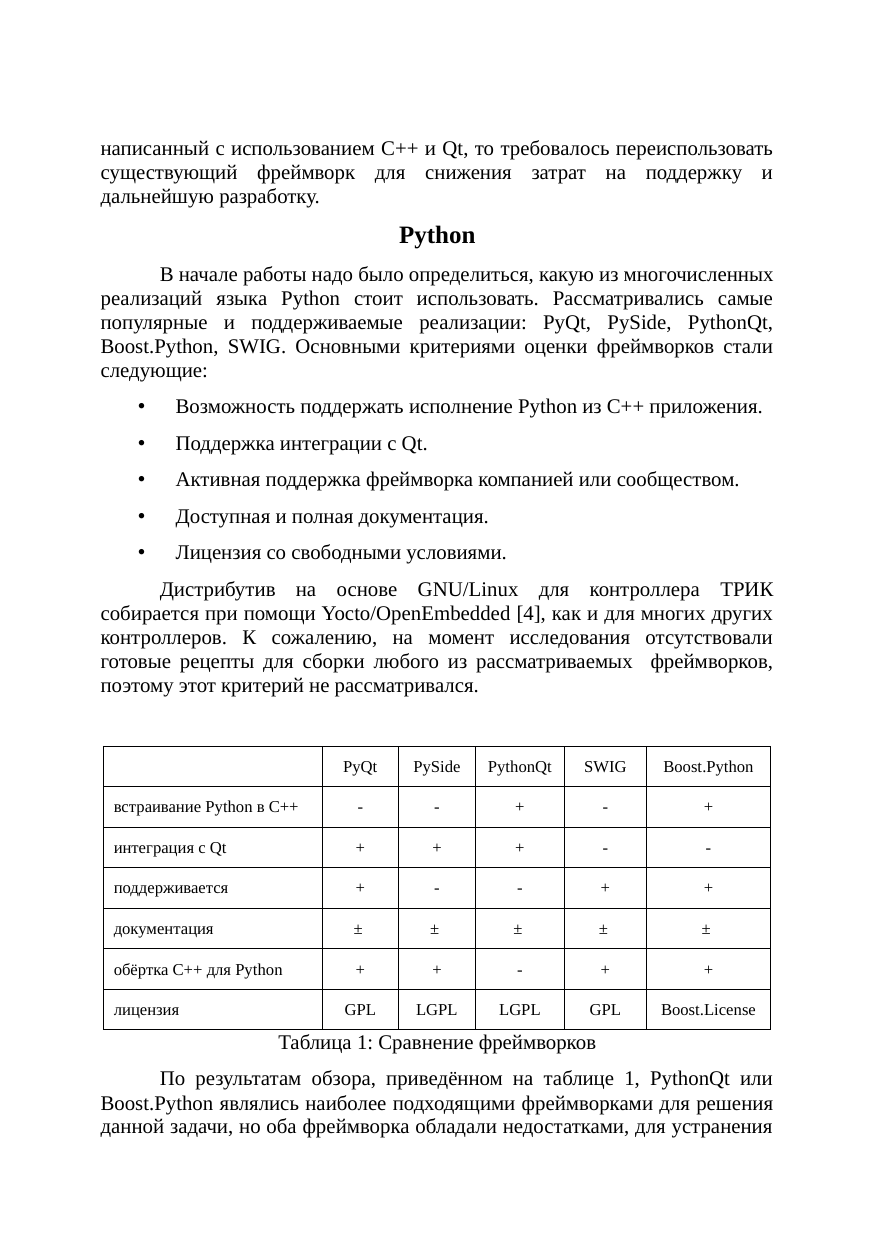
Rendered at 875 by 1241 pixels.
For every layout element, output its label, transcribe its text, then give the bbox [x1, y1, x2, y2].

table_cell + [323, 828, 398, 867]
text В начале работы надо было определиться, какую из многочисленных реализаций языка Python стоит использовать. Рассматривались самые популярные и поддерживаемые реализации: PyQt, PySide, PythonQt, Boost.Python, SWIG. Основными критериями оценки фреймворков стали следующие: [100, 262, 774, 382]
table_cell GPL [323, 990, 398, 1029]
table_header PySide [399, 747, 475, 786]
text написанный с использованием C++ и Qt, то требовалось переиспользовать существующий фреймворк для снижения затрат на поддержку и дальнейшую разработку. [100, 136, 774, 208]
table_header [104, 747, 322, 786]
list Возможность поддержать исполнение Python из C++ приложения. [138, 394, 774, 418]
table_cell + [399, 949, 475, 989]
table_cell + [647, 868, 770, 908]
text По результатам обзора, приведённом на таблице 1, PythonQt или Boost.Python являлись наиболее подходящими фреймворками для решения данной задачи, но оба фреймворка обладали недостатками, для устранения [100, 1066, 774, 1138]
table_cell - [476, 868, 564, 908]
table_header SWIG [565, 747, 646, 786]
table_cell LGPL [399, 990, 475, 1029]
table_header PyQt [323, 747, 398, 786]
table_cell - [476, 949, 564, 989]
table_cell ± [476, 909, 564, 948]
table_cell + [647, 787, 770, 827]
table_cell GPL [565, 990, 646, 1029]
table_cell - [647, 828, 770, 867]
text Дистрибутив на основе GNU/Linux для контроллера ТРИК собирается при помощи Yocto/OpenEmbedded [4], как и для многих других контроллеров. К сожалению, на момент исследования отсутствовали готовые рецепты для сборки любого из рассматриваемых фреймворков, поэтому этот критерий не рассматривался. [100, 577, 774, 697]
table_cell обёртка C++ для Python [104, 949, 322, 989]
table_cell ± [323, 909, 398, 948]
table_cell интеграция с Qt [104, 828, 322, 867]
table_cell - [565, 828, 646, 867]
table_cell LGPL [476, 990, 564, 1029]
table_cell + [647, 949, 770, 989]
list Доступная и полная документация. [138, 504, 774, 528]
table_cell поддерживается [104, 868, 322, 908]
table_cell ± [399, 909, 475, 948]
table_cell - [323, 787, 398, 827]
text Python [100, 220, 774, 249]
table_cell - [399, 868, 475, 908]
table_cell лицензия [104, 990, 322, 1029]
table_cell встраивание Python в C++ [104, 787, 322, 827]
table_cell ± [565, 909, 646, 948]
table_cell + [323, 949, 398, 989]
list Лицензия со свободными условиями. [138, 540, 774, 564]
table_header Boost.Python [647, 747, 770, 786]
table_cell + [399, 828, 475, 867]
table_cell - [399, 787, 475, 827]
table_cell + [565, 868, 646, 908]
table_header PythonQt [476, 747, 564, 786]
table_cell + [476, 787, 564, 827]
table_cell + [323, 868, 398, 908]
table_cell Boost.License [647, 990, 770, 1029]
text Таблица 1: Сравнение фреймворков [100, 1030, 774, 1054]
table_cell документация [104, 909, 322, 948]
table_cell - [565, 787, 646, 827]
table_cell + [565, 949, 646, 989]
table_cell ± [647, 909, 770, 948]
table_cell + [476, 828, 564, 867]
list Поддержка интеграции с Qt. [138, 431, 774, 455]
list Активная поддержка фреймворка компанией или сообществом. [138, 467, 774, 491]
